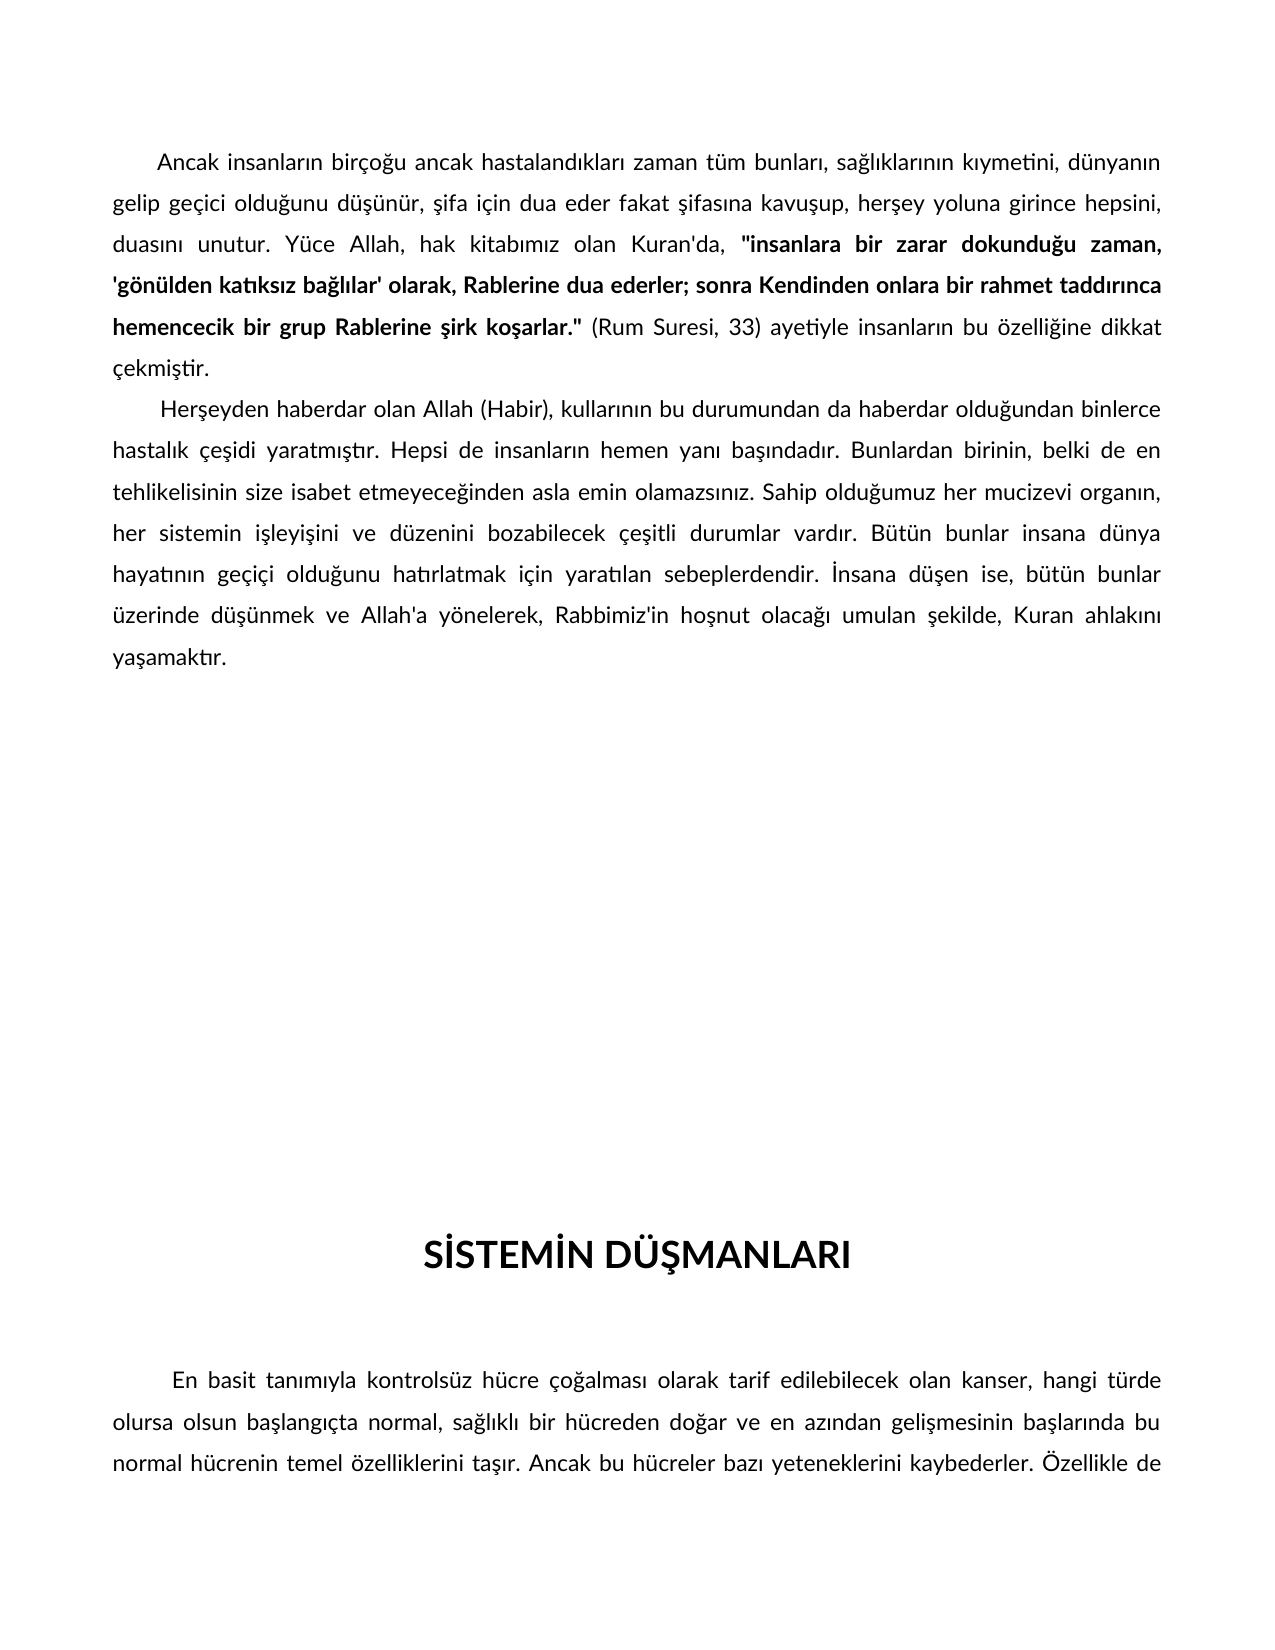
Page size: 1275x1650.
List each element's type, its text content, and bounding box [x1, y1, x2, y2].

text Herşeyden haberdar olan Allah (Habir), kullarının bu durumundan da haberdar olduğundan binlerce hastalık çeşidi yaratmıştır. Hepsi de insanların hemen yanı başındadır. Bunlardan birinin, belki de en tehlikelisinin size isabet etmeyeceğinden asla emin olamazsınız. Sahip olduğumuz her mucizevi organın, her sistemin işleyişini ve düzenini bozabilecek çeşitli durumlar vardır. Bütün bunlar insana dünya hayatının geçiçi olduğunu hatırlatmak için yaratılan sebeplerdendir. İnsana düşen ise, bütün bunlar üzerinde düşünmek ve Allah'a yönelerek, Rabbimiz'in hoşnut olacağı umulan şekilde, Kuran ahlakını yaşamaktır. [112, 395, 1162, 670]
text SİSTEMİN DÜŞMANLARI [112, 1231, 1162, 1276]
text En basit tanımıyla kontrolsüz hücre çoğalması olarak tarif edilebilecek olan kanser, hangi türde olursa olsun başlangıçta normal, sağlıklı bir hücreden doğar ve en azından gelişmesinin başlarında bu normal hücrenin temel özelliklerini taşır. Ancak bu hücreler bazı yeteneklerini kaybederler. Özellikle de [112, 1366, 1162, 1476]
text Ancak insanların birçoğu ancak hastalandıkları zaman tüm bunları, sağlıklarının kıymetini, dünyanın gelip geçici olduğunu düşünür, şifa için dua eder fakat şifasına kavuşup, herşey yoluna girince hepsini, duasını unutur. Yüce Allah, hak kitabımız olan Kuran'da, "insanlara bir zarar dokunduğu zaman, 'gönülden katıksız bağlılar' olarak, Rablerine dua ederler; sonra Kendinden onlara bir rahmet taddırınca hemencecik bir grup Rablerine şirk koşarlar." (Rum Suresi, 33) ayetiyle insanların bu özelliğine dikkat çekmiştir. [112, 148, 1162, 381]
